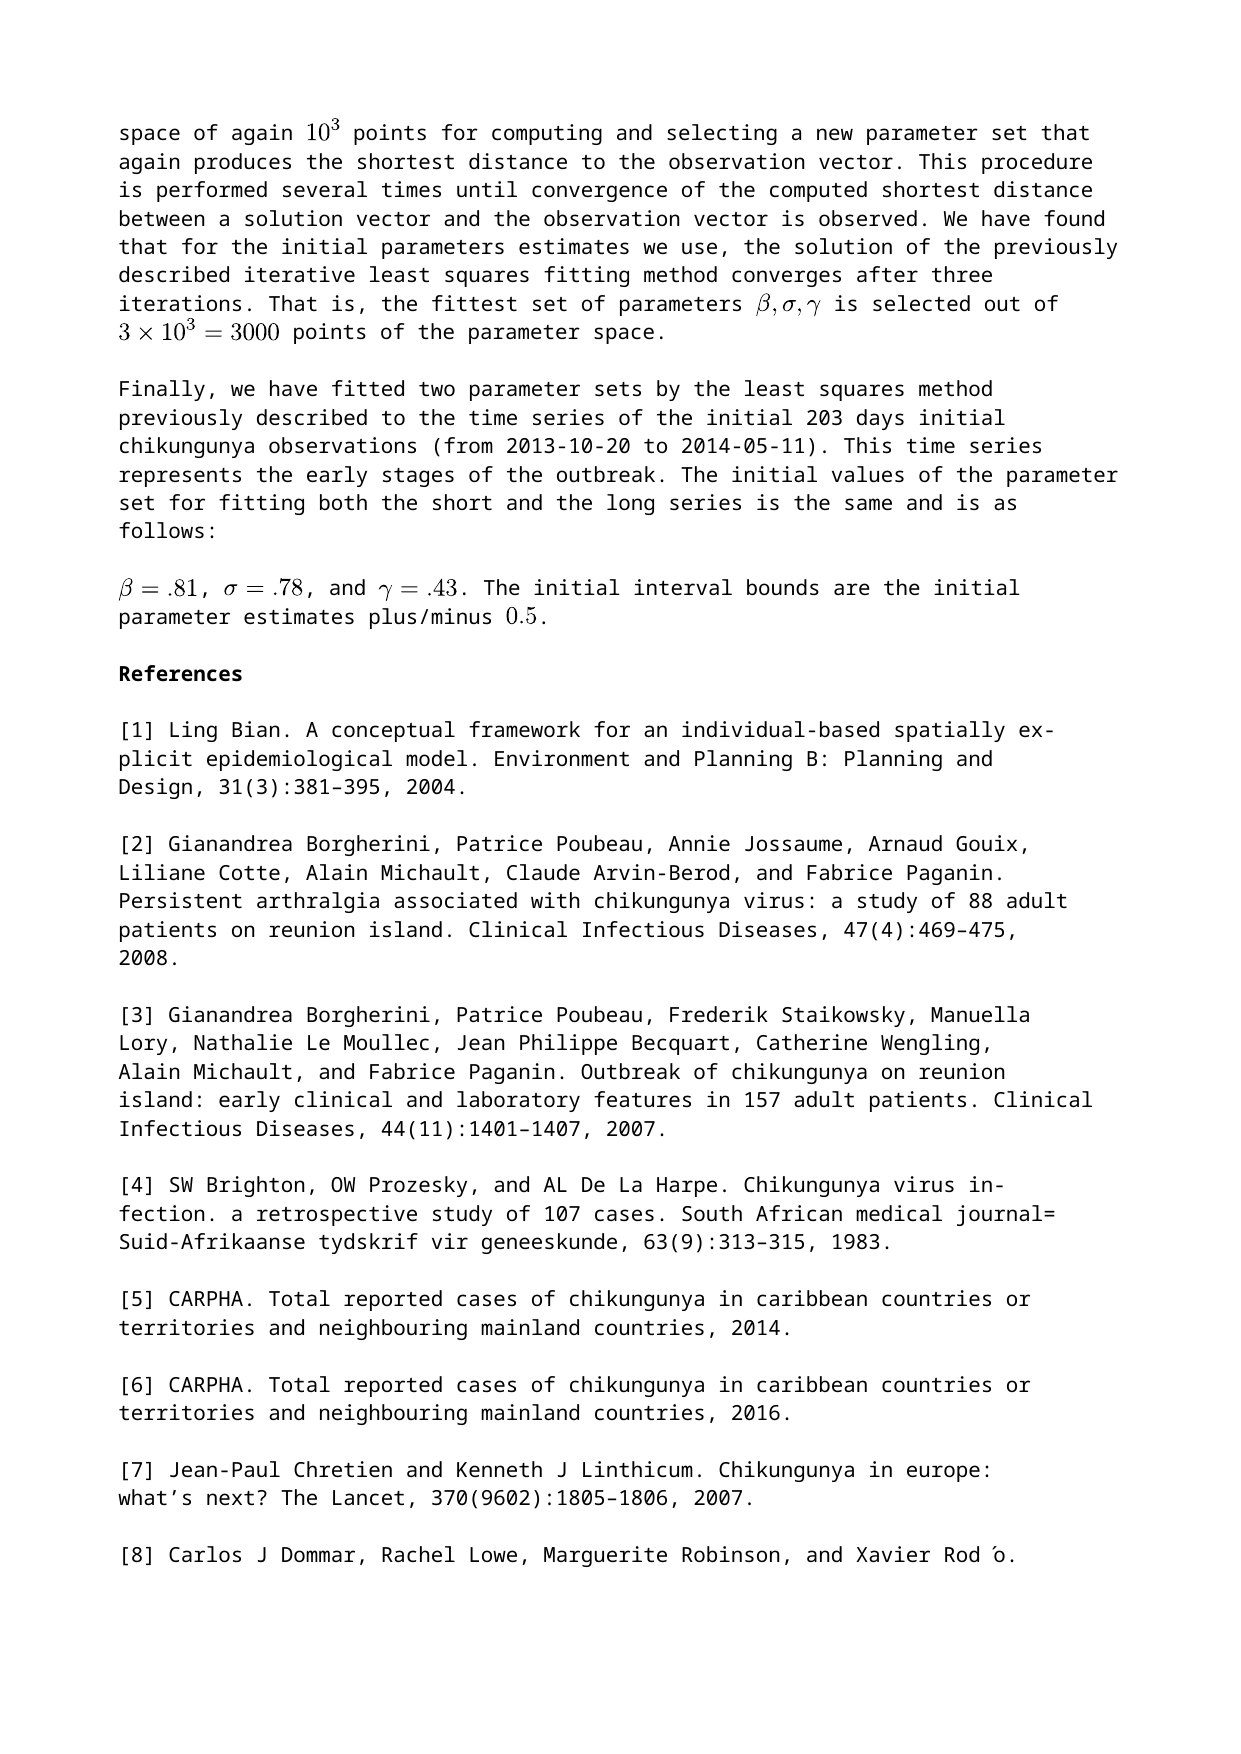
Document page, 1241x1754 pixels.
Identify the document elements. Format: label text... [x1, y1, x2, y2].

text Lory, Nathalie Le Moullec, Jean Philippe Becquart, Catherine Wengling, [118, 1028, 1122, 1057]
text island: early clinical and laboratory features in 157 adult patients. Clinical [118, 1085, 1122, 1114]
text territories and neighbouring mainland countries, 2016. [118, 1398, 1122, 1427]
text [8] Carlos J Dommar, Rachel Lowe, Marguerite Robinson, and Xavier Rod ́o. [118, 1540, 1122, 1569]
text [4] SW Brighton, OW Prozesky, and AL De La Harpe. Chikungunya virus in- [118, 1171, 1122, 1199]
text Suid-Afrikaanse tydskrif vir geneeskunde, 63(9):313–315, 1983. [118, 1227, 1122, 1256]
text [1] Ling Bian. A conceptual framework for an individual-based spatially ex- [118, 716, 1122, 744]
text plicit epidemiological model. Environment and Planning B: Planning and [118, 744, 1122, 772]
text Liliane Cotte, Alain Michault, Claude Arvin-Berod, and Fabrice Paganin. [118, 858, 1122, 886]
text [2] Gianandrea Borgherini, Patrice Poubeau, Annie Jossaume, Arnaud Gouix, [118, 829, 1122, 858]
text what’s next? The Lancet, 370(9602):1805–1806, 2007. [118, 1483, 1122, 1512]
text , , and . The initial interval bounds are the initial parameter estimates plus/minus . [118, 573, 1122, 630]
text fection. a retrospective study of 107 cases. South African medical journal= [118, 1199, 1122, 1227]
text [3] Gianandrea Borgherini, Patrice Poubeau, Frederik Staikowsky, Manuella [118, 1000, 1122, 1028]
text [6] CARPHA. Total reported cases of chikungunya in caribbean countries or [118, 1370, 1122, 1398]
text 2008. [118, 943, 1122, 972]
text Infectious Diseases, 44(11):1401–1407, 2007. [118, 1114, 1122, 1142]
text Finally, we have fitted two parameter sets by the least squares method previously described to the time series of the initial 203 days initial chikungunya observations (from 2013-10-20 to 2014-05-11). This time series represents the early stages of the outbreak. The initial values of the parameter set for fitting both the short and the long series is the same and is as follows: [118, 374, 1122, 545]
text Design, 31(3):381–395, 2004. [118, 772, 1122, 801]
text territories and neighbouring mainland countries, 2014. [118, 1313, 1122, 1341]
text Persistent arthralgia associated with chikungunya virus: a study of 88 adult [118, 886, 1122, 915]
text [7] Jean-Paul Chretien and Kenneth J Linthicum. Chikungunya in europe: [118, 1455, 1122, 1483]
text space of again points for computing and selecting a new parameter set that again produces the shortest distance to the observation vector. This procedure is performed several times until convergence of the computed shortest distance between a solution vector and the observation vector is observed. We have found that for the initial parameters estimates we use, the solution of the previously described iterative least squares fitting method converges after three iterations. That is, the fittest set of parameters is selected out of points of the parameter space. [118, 118, 1122, 346]
text Alain Michault, and Fabrice Paganin. Outbreak of chikungunya on reunion [118, 1057, 1122, 1085]
text [5] CARPHA. Total reported cases of chikungunya in caribbean countries or [118, 1284, 1122, 1313]
text patients on reunion island. Clinical Infectious Diseases, 47(4):469–475, [118, 915, 1122, 943]
text References [118, 659, 1122, 687]
